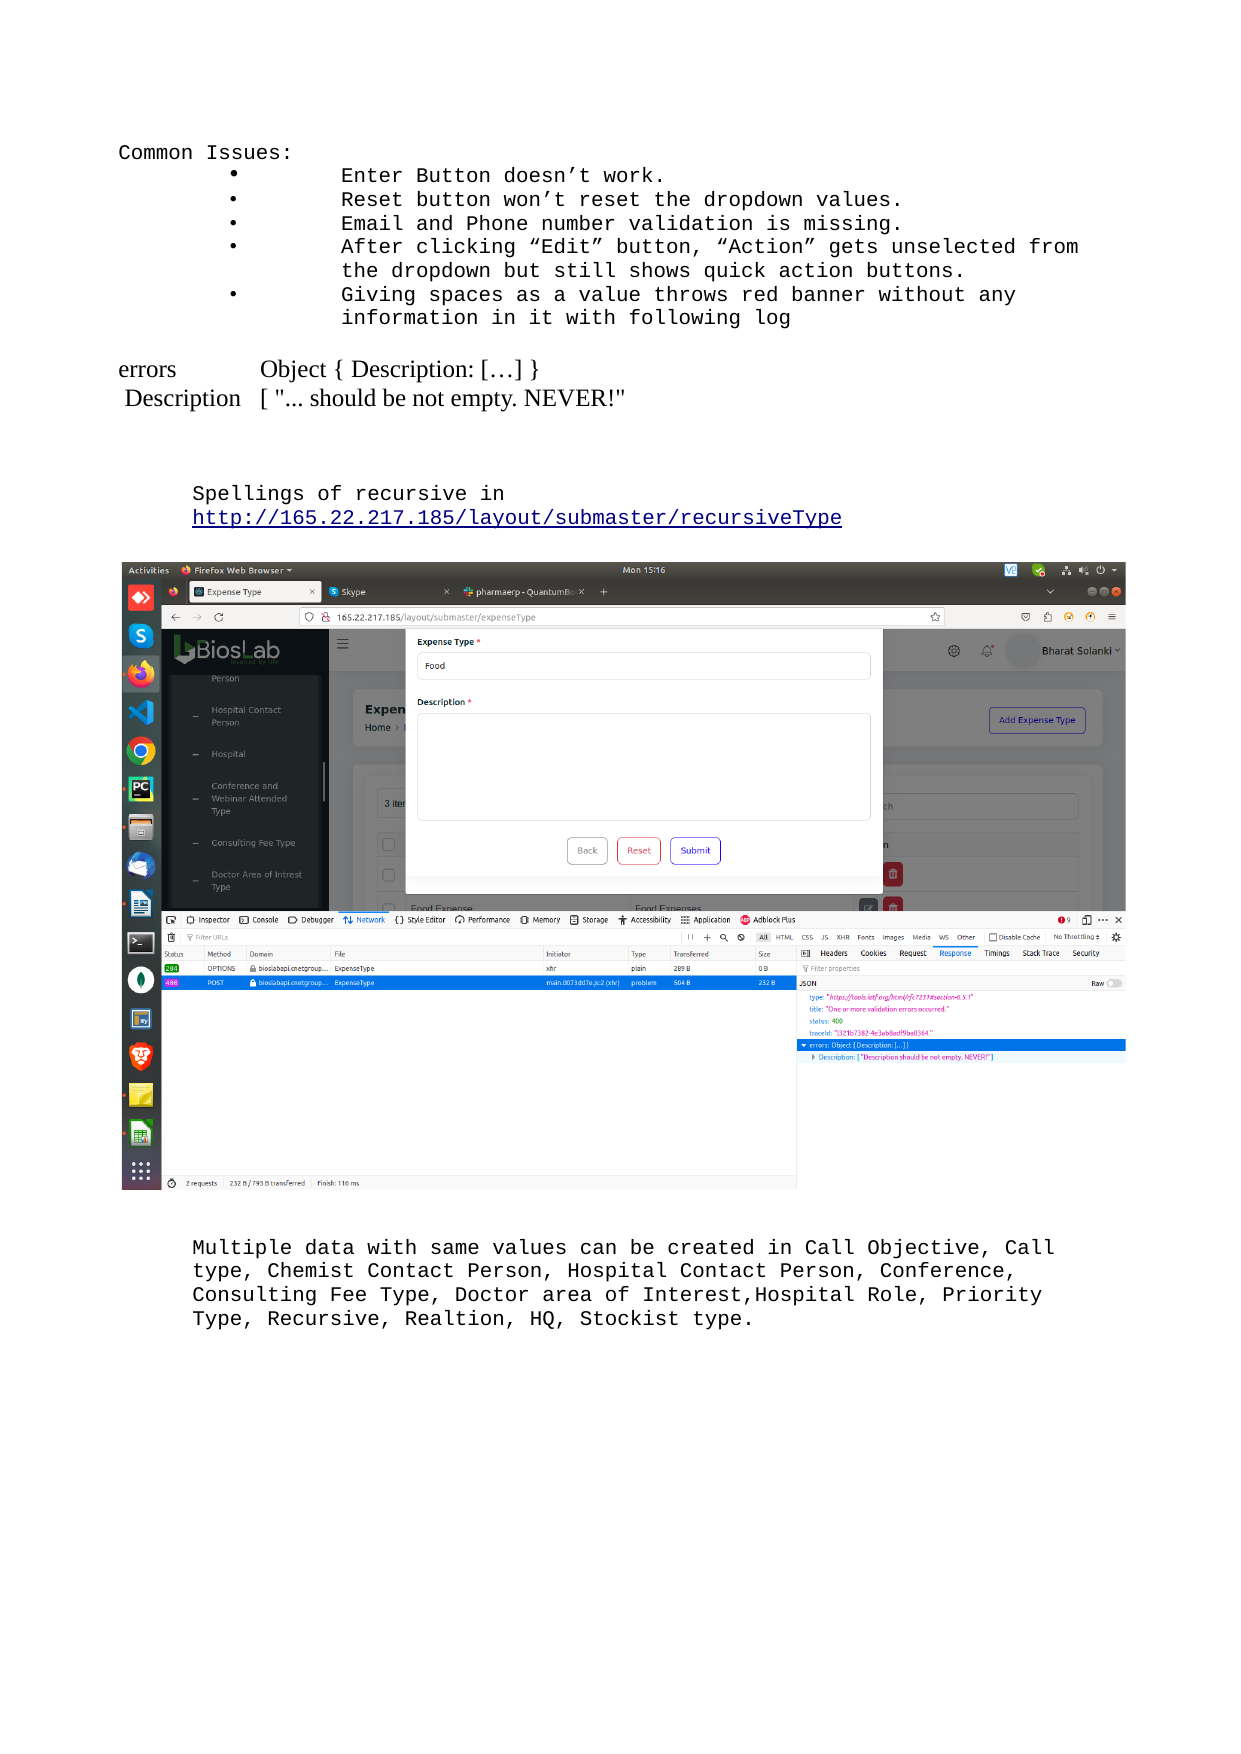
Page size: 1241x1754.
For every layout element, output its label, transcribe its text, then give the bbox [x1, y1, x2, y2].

picture [121, 562, 1126, 1190]
list After clicking “Edit” button, “Action” gets unselected from the dropdown but still shows quick action buttons. [229, 236, 1122, 284]
list Email and Phone number validation is missing. [229, 213, 1122, 236]
text Spellings of recursive in http://165.22.217.185/layout/submaster/recursiveType [118, 483, 1122, 530]
table_cell Description [118, 383, 260, 412]
table_cell [ "... should be not empty. NEVER!" [260, 383, 786, 412]
text Multiple data with same values can be created in Call Objective, Call type, Chemist Contact Person, Hospital Contact Person, Conference, Consulting Fee Type, Doctor area of Interest,Hospital Role, Priority Type, Recursive, Realtion, HQ, Stockist type. [118, 1237, 1122, 1331]
list Reset button won’t reset the dropdown values. [229, 189, 1122, 213]
text Common Issues: [118, 142, 1122, 165]
list Giving spaces as a value throws red banner without any information in it with following log [229, 284, 1122, 331]
table_header Object { Description: […] } [260, 355, 786, 383]
table_header errors [118, 355, 260, 383]
list Enter Button doesn’t work. [229, 165, 1122, 189]
